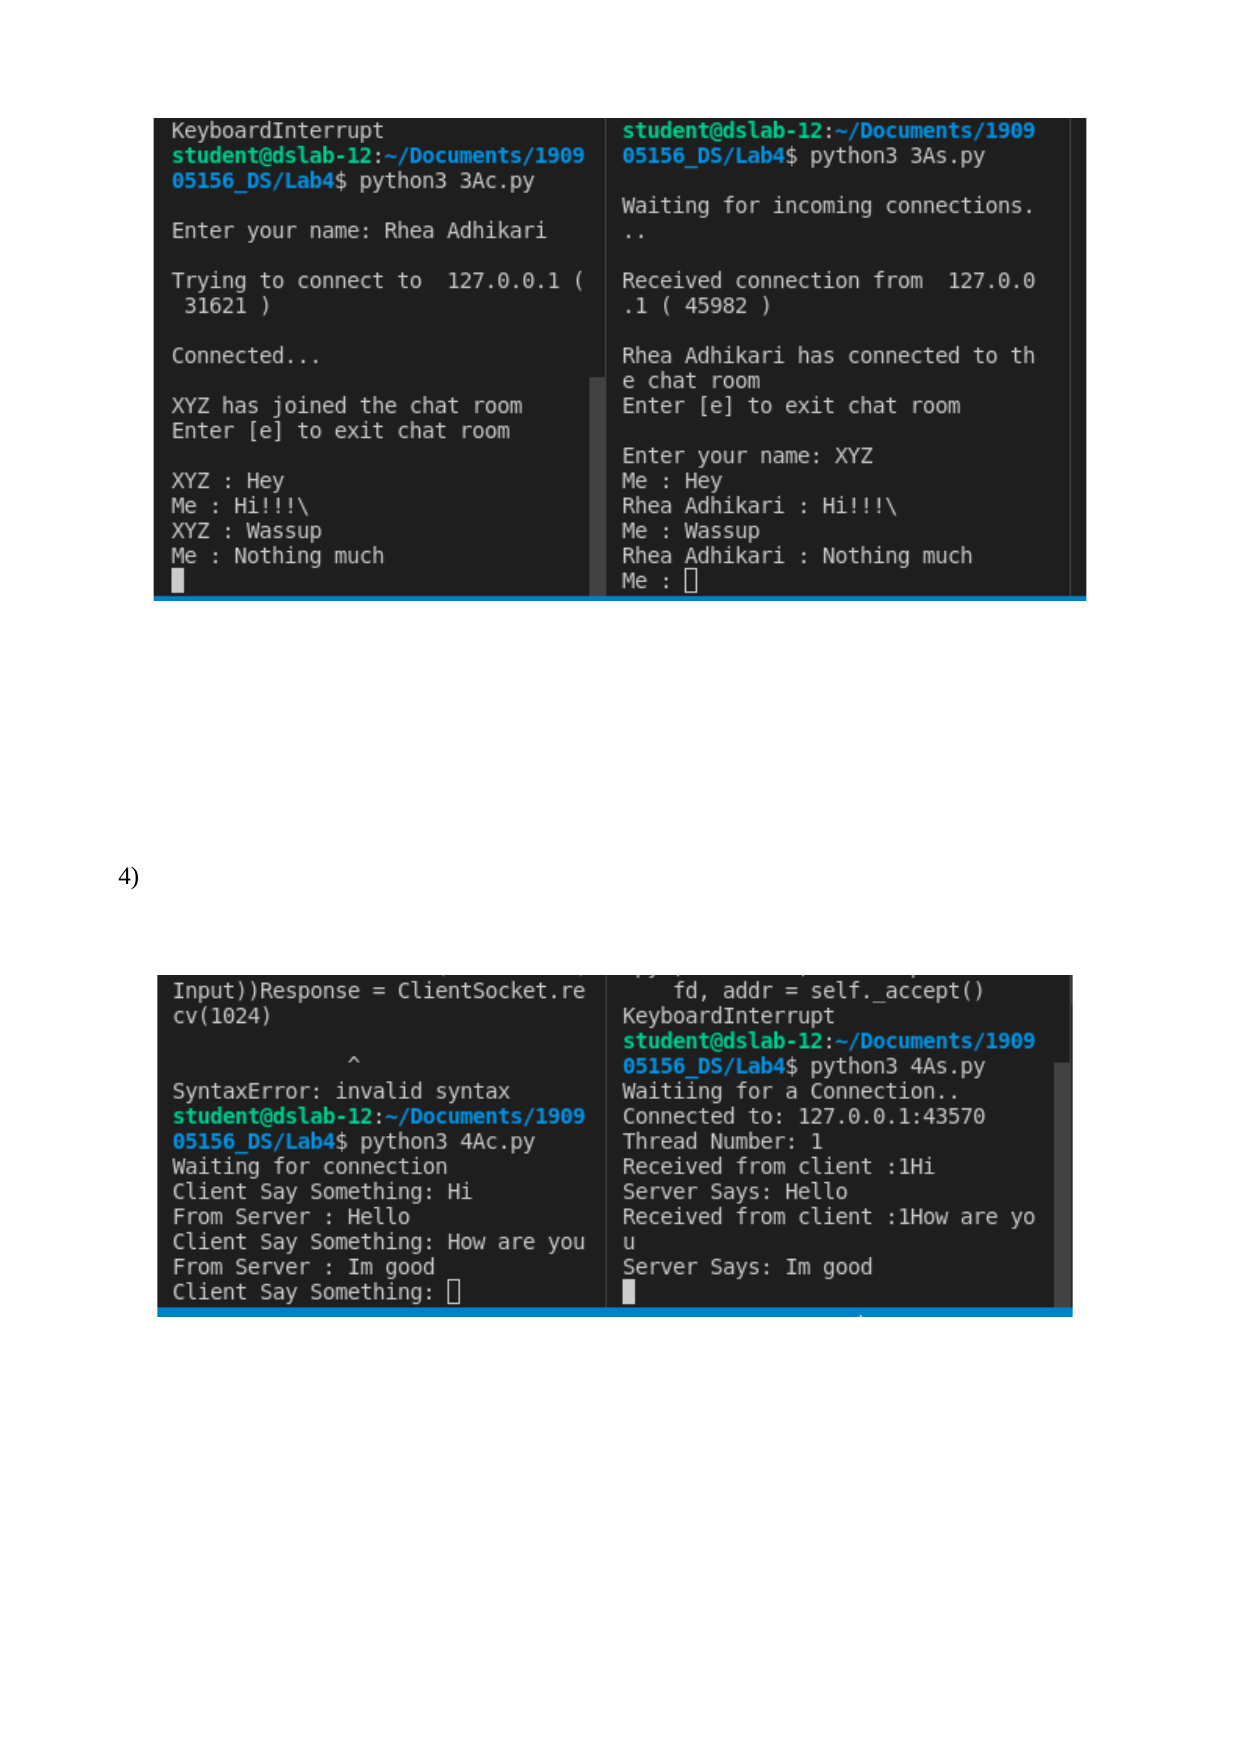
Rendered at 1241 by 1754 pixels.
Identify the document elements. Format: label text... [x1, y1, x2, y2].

text 4) [118, 861, 1122, 889]
picture [157, 975, 1073, 1317]
picture [153, 118, 1087, 601]
